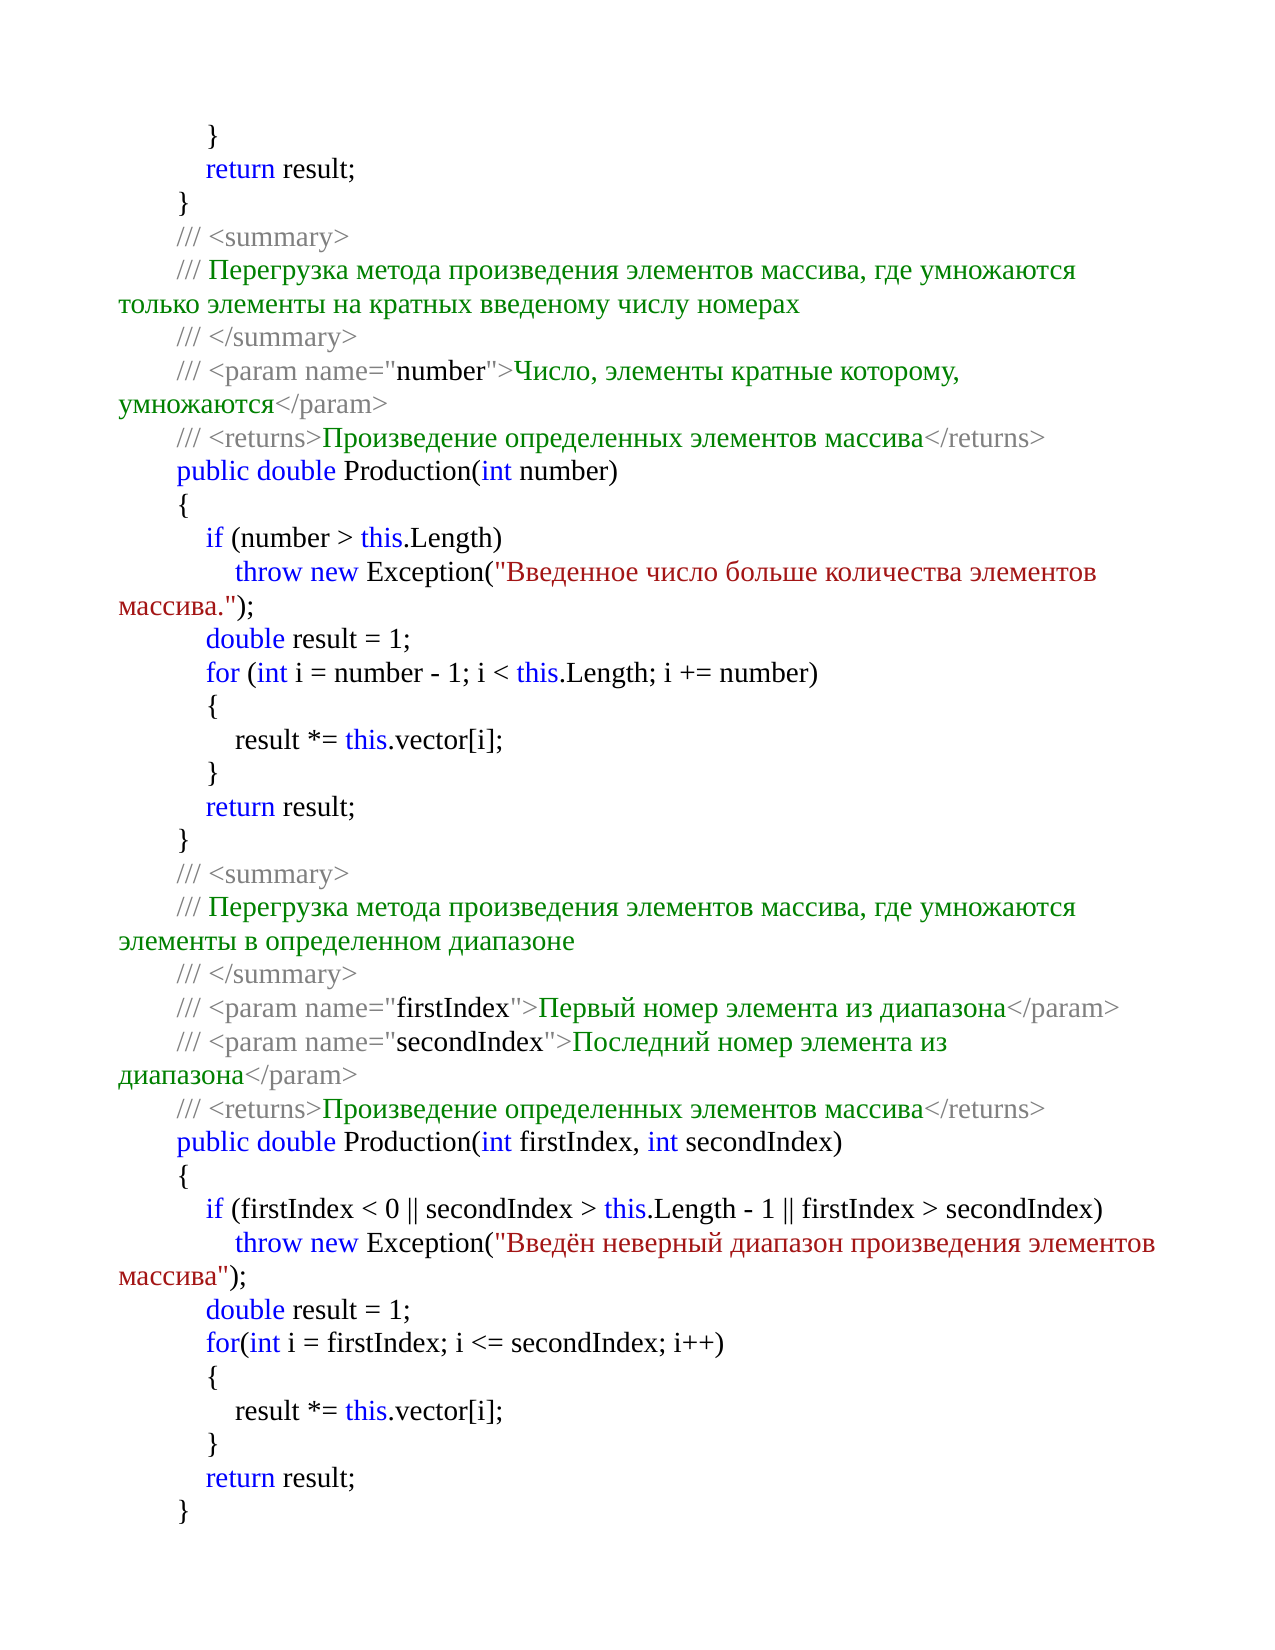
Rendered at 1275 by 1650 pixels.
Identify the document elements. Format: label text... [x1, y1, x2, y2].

text } [118, 1493, 1157, 1527]
text /// </summary> [118, 319, 1157, 353]
text /// <summary> [118, 856, 1157, 889]
text for (int i = number - 1; i < this.Length; i += number) [118, 655, 1157, 688]
text { [118, 1359, 1157, 1393]
text public double Production(int firstIndex, int secondIndex) [118, 1124, 1157, 1158]
text } [118, 755, 1157, 789]
text return result; [118, 789, 1157, 822]
text } [118, 822, 1157, 856]
text } [118, 118, 1157, 152]
text { [118, 487, 1157, 521]
text /// Перегрузка метода произведения элементов массива, где умножаются только элементы на кратных введеному числу номерах [118, 252, 1157, 319]
text throw new Exception("Введён неверный диапазон произведения элементов массива"); [118, 1225, 1157, 1292]
text double result = 1; [118, 1292, 1157, 1326]
text if (firstIndex < 0 || secondIndex > this.Length - 1 || firstIndex > secondIndex) [118, 1191, 1157, 1225]
text return result; [118, 152, 1157, 185]
text double result = 1; [118, 621, 1157, 655]
text /// </summary> [118, 957, 1157, 990]
text throw new Exception("Введенное число больше количества элементов массива."); [118, 554, 1157, 621]
text /// <returns>Произведение определенных элементов массива</returns> [118, 1091, 1157, 1124]
text if (number > this.Length) [118, 521, 1157, 554]
text /// <param name="firstIndex">Первый номер элемента из диапазона</param> [118, 990, 1157, 1024]
text return result; [118, 1460, 1157, 1493]
text /// <summary> [118, 219, 1157, 252]
text /// <returns>Произведение определенных элементов массива</returns> [118, 420, 1157, 453]
text { [118, 688, 1157, 722]
text result *= this.vector[i]; [118, 1393, 1157, 1426]
text /// <param name="number">Число, элементы кратные которому, умножаются</param> [118, 353, 1157, 420]
text } [118, 185, 1157, 219]
text for(int i = firstIndex; i <= secondIndex; i++) [118, 1326, 1157, 1359]
text } [118, 1426, 1157, 1460]
text /// <param name="secondIndex">Последний номер элемента из диапазона</param> [118, 1024, 1157, 1091]
text public double Production(int number) [118, 453, 1157, 487]
text result *= this.vector[i]; [118, 722, 1157, 755]
text /// Перегрузка метода произведения элементов массива, где умножаются элементы в определенном диапазоне [118, 889, 1157, 957]
text { [118, 1158, 1157, 1191]
